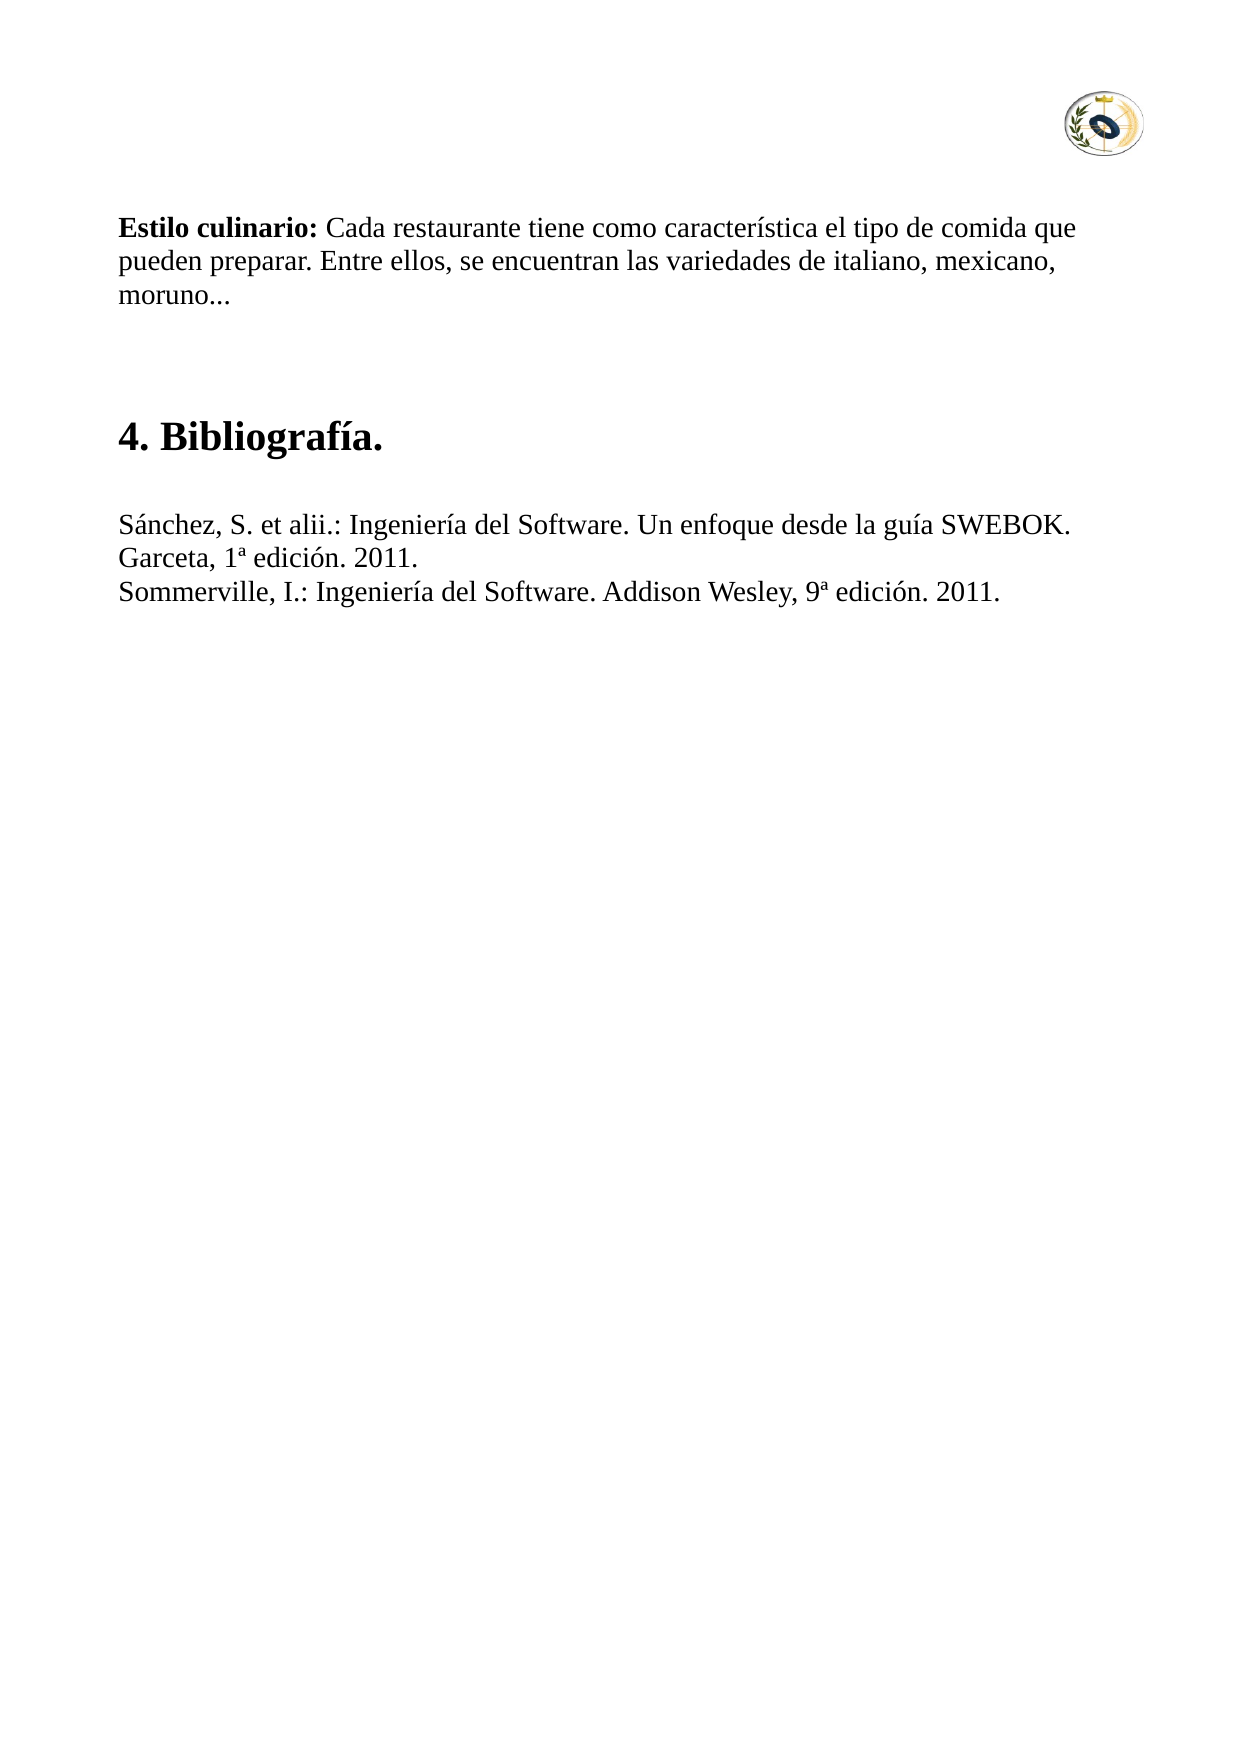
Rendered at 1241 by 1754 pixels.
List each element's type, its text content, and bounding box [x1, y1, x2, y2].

text 4. Bibliografía. [118, 411, 1122, 459]
text Estilo culinario: Cada restaurante tiene como característica el tipo de comida que pueden preparar. Entre ellos, se encuentran las variedades de italiano, mexicano, moruno... [118, 210, 1122, 311]
picture [1064, 91, 1144, 156]
text Sánchez, S. et alii.: Ingeniería del Software. Un enfoque desde la guía SWEBOK. Garceta, 1ª edición. 2011. [118, 507, 1122, 574]
text Sommerville, I.: Ingeniería del Software. Addison Wesley, 9ª edición. 2011. [118, 574, 1122, 608]
